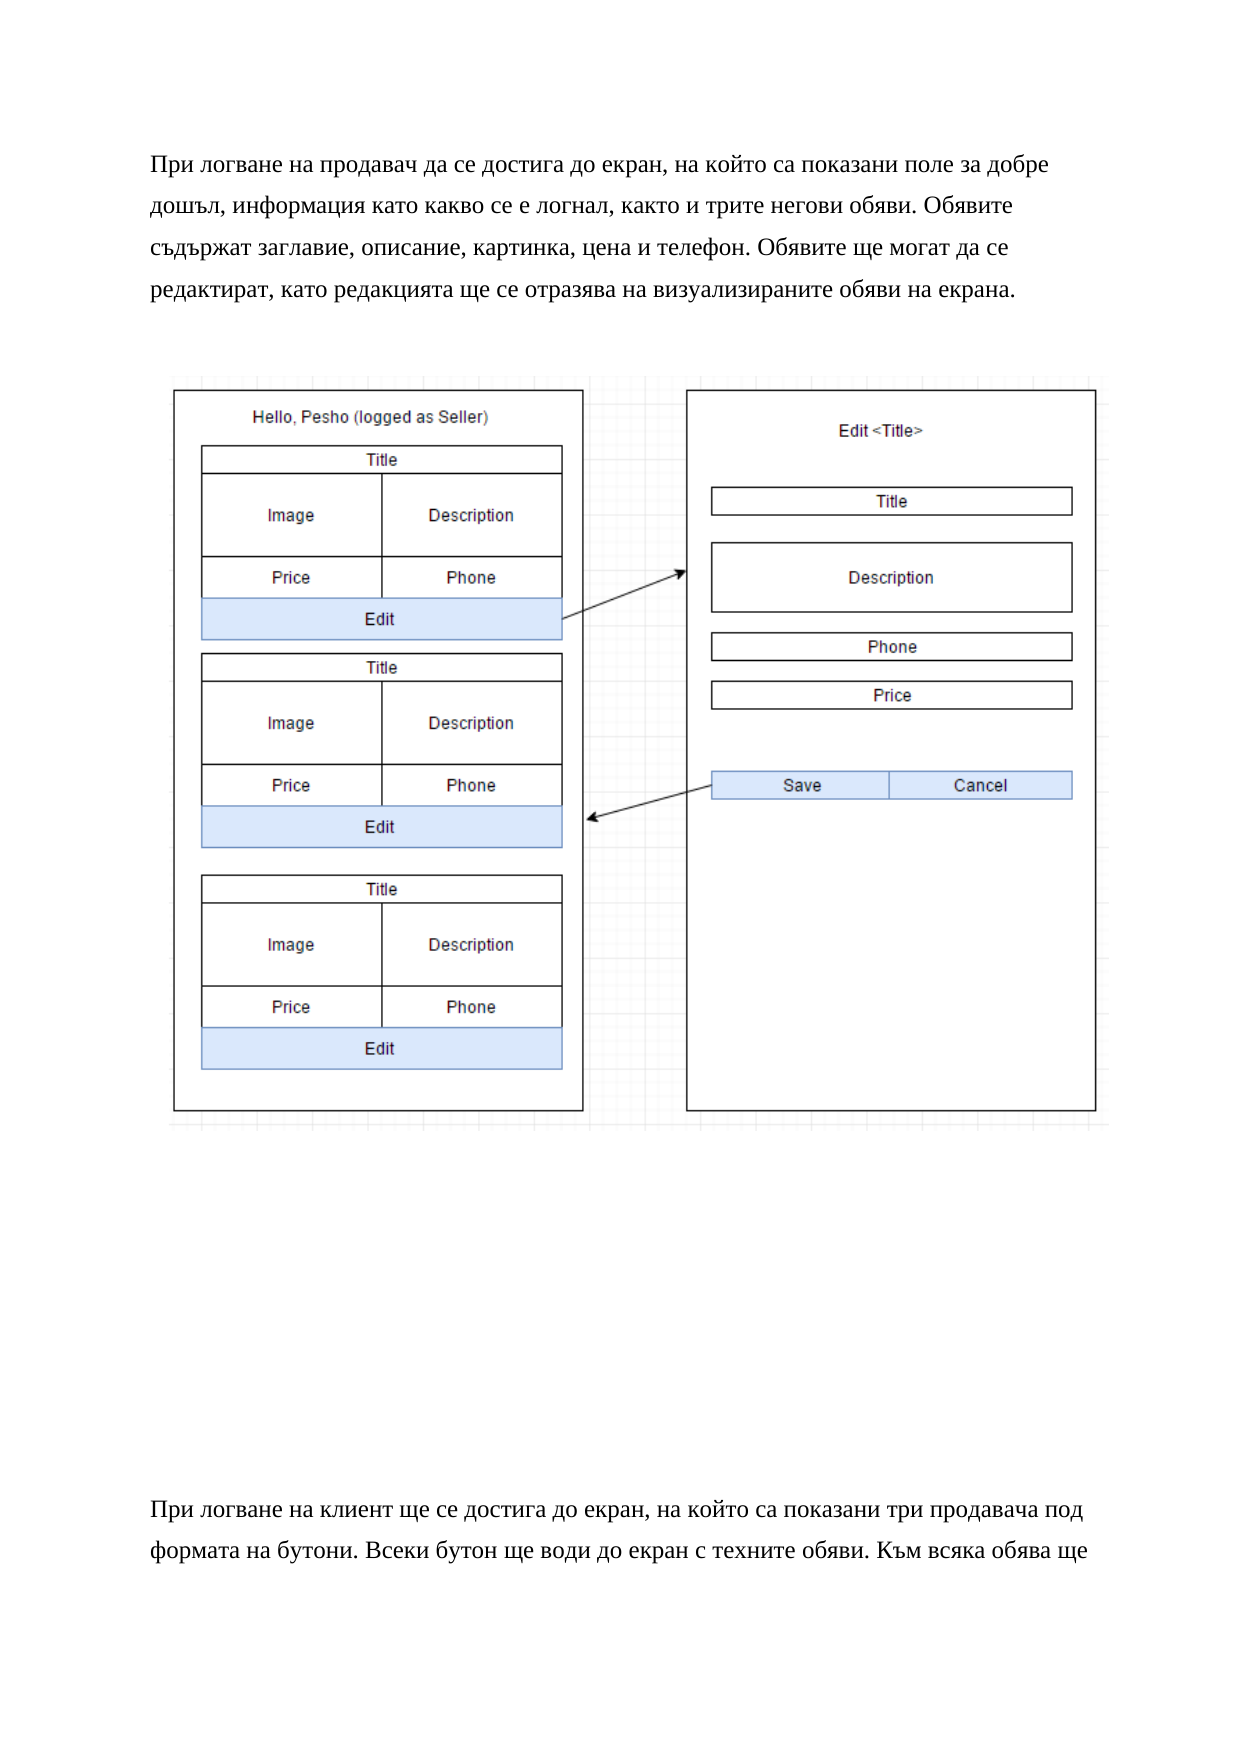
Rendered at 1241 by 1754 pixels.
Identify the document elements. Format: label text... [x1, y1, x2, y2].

text При логване на продавач да се достига до екран, на който са показани поле за добре дошъл, информация като какво се е логнал, както и трите негови обяви. Обявите съдържат заглавие, описание, картинка, цена и телефон. Обявите ще могат да се редактират, като редакцията ще се отразява на визуализираните обяви на екрана. [150, 150, 1091, 302]
text При логване на клиент ще се достига до екран, на който са показани три продавача под формата на бутони. Всеки бутон ще води до екран с техните обяви. Към всяка обява ще [150, 1495, 1091, 1564]
picture [168, 376, 1109, 1131]
